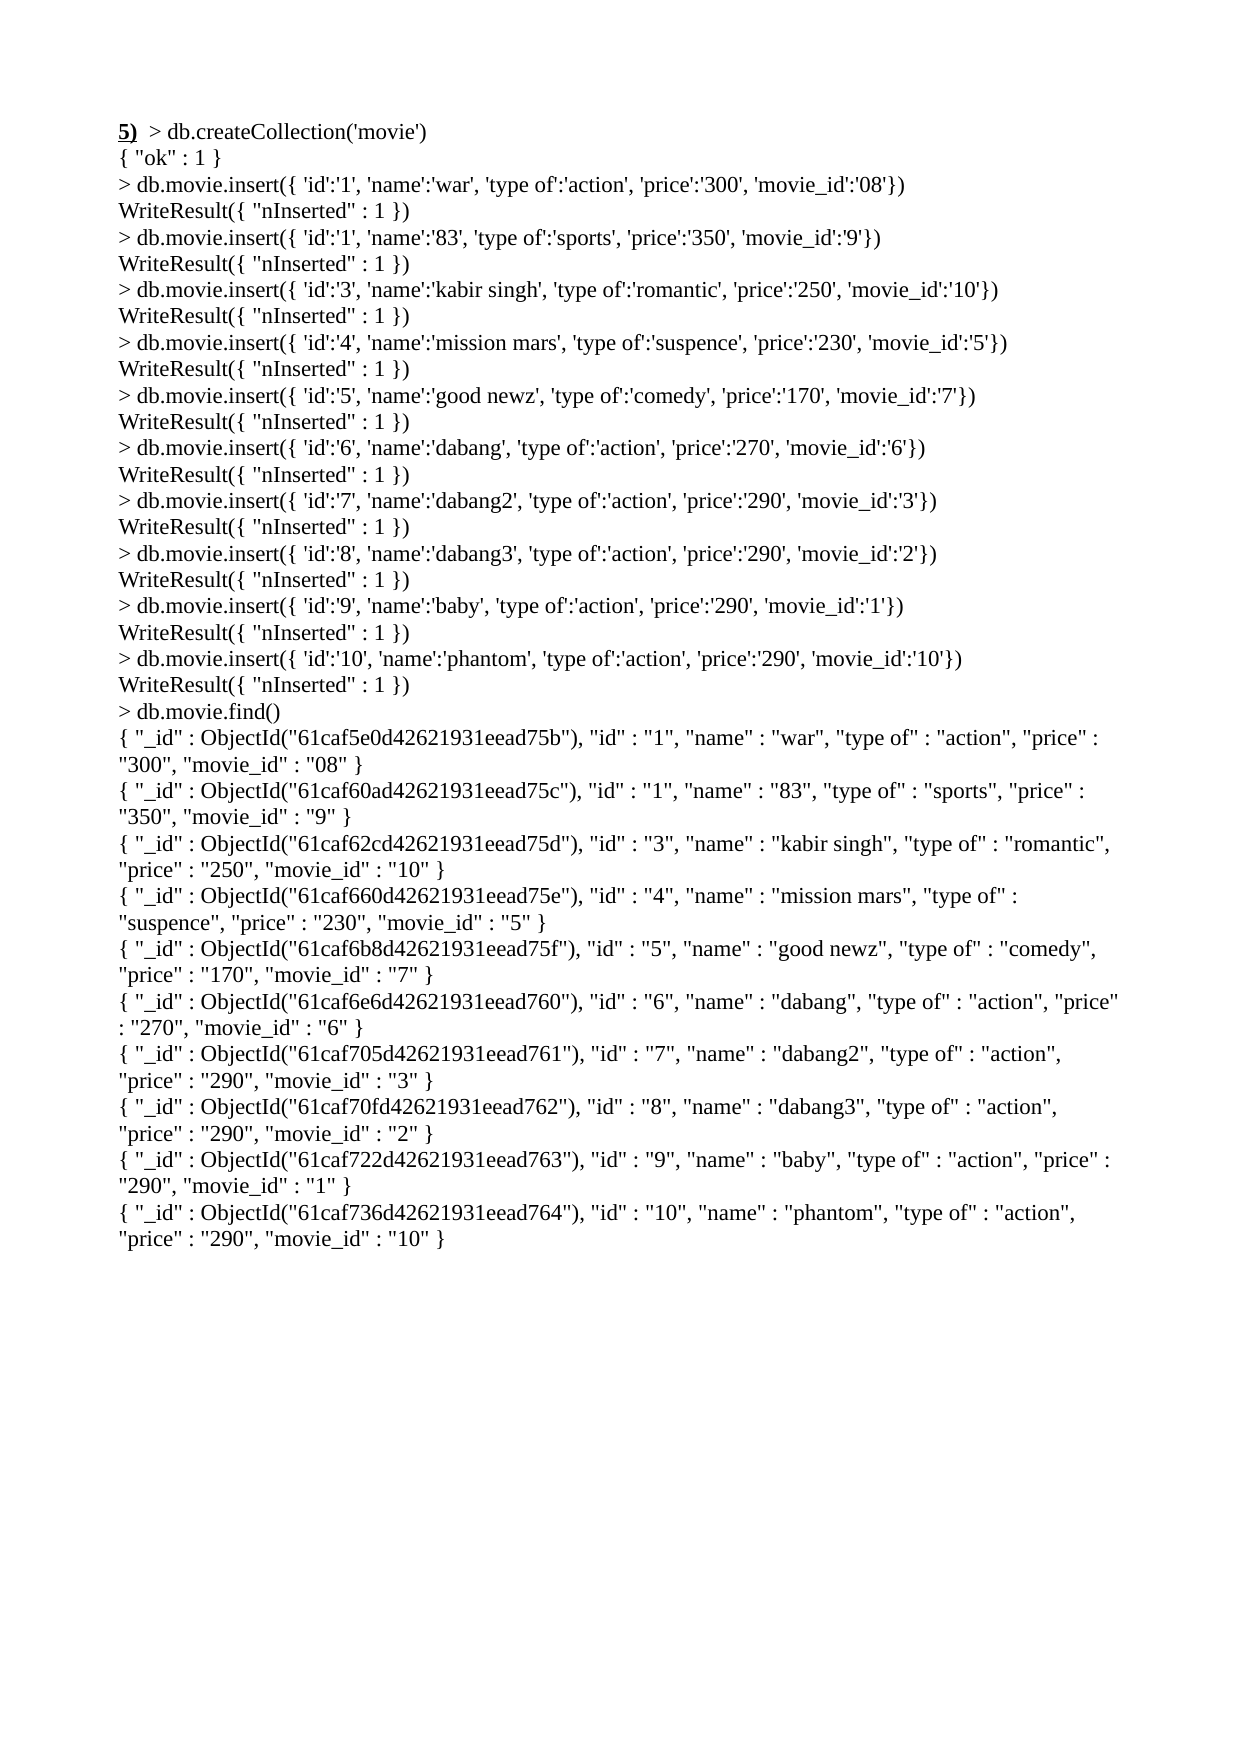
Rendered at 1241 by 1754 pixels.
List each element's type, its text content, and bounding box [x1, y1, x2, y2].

text > db.movie.insert({ 'id':'7', 'name':'dabang2', 'type of':'action', 'price':'290', 'movie_id':'3'}) [118, 487, 1122, 513]
text > db.movie.insert({ 'id':'9', 'name':'baby', 'type of':'action', 'price':'290', 'movie_id':'1'}) [118, 592, 1122, 619]
text { "ok" : 1 } [118, 144, 1122, 171]
text { "_id" : ObjectId("61caf705d42621931eead761"), "id" : "7", "name" : "dabang2", "type of" : "action", "price" : "290", "movie_id" : "3" } [118, 1041, 1122, 1093]
text { "_id" : ObjectId("61caf60ad42621931eead75c"), "id" : "1", "name" : "83", "type of" : "sports", "price" : "350", "movie_id" : "9" } [118, 777, 1122, 830]
text > db.movie.insert({ 'id':'1', 'name':'war', 'type of':'action', 'price':'300', 'movie_id':'08'}) [118, 171, 1122, 197]
text > db.movie.insert({ 'id':'5', 'name':'good newz', 'type of':'comedy', 'price':'170', 'movie_id':'7'}) [118, 382, 1122, 408]
text 5) > db.createCollection('movie') [118, 118, 1122, 144]
text > db.movie.insert({ 'id':'6', 'name':'dabang', 'type of':'action', 'price':'270', 'movie_id':'6'}) [118, 434, 1122, 461]
text { "_id" : ObjectId("61caf5e0d42621931eead75b"), "id" : "1", "name" : "war", "type of" : "action", "price" : "300", "movie_id" : "08" } [118, 724, 1122, 777]
text WriteResult({ "nInserted" : 1 }) [118, 566, 1122, 592]
text WriteResult({ "nInserted" : 1 }) [118, 672, 1122, 698]
text { "_id" : ObjectId("61caf70fd42621931eead762"), "id" : "8", "name" : "dabang3", "type of" : "action", "price" : "290", "movie_id" : "2" } [118, 1093, 1122, 1146]
text { "_id" : ObjectId("61caf722d42621931eead763"), "id" : "9", "name" : "baby", "type of" : "action", "price" : "290", "movie_id" : "1" } [118, 1146, 1122, 1199]
text > db.movie.insert({ 'id':'3', 'name':'kabir singh', 'type of':'romantic', 'price':'250', 'movie_id':'10'}) [118, 276, 1122, 303]
text { "_id" : ObjectId("61caf660d42621931eead75e"), "id" : "4", "name" : "mission mars", "type of" : "suspence", "price" : "230", "movie_id" : "5" } [118, 882, 1122, 935]
text WriteResult({ "nInserted" : 1 }) [118, 513, 1122, 540]
text { "_id" : ObjectId("61caf736d42621931eead764"), "id" : "10", "name" : "phantom", "type of" : "action", "price" : "290", "movie_id" : "10" } [118, 1199, 1122, 1251]
text WriteResult({ "nInserted" : 1 }) [118, 461, 1122, 487]
text WriteResult({ "nInserted" : 1 }) [118, 619, 1122, 645]
text WriteResult({ "nInserted" : 1 }) [118, 408, 1122, 434]
text > db.movie.find() [118, 698, 1122, 724]
text { "_id" : ObjectId("61caf6e6d42621931eead760"), "id" : "6", "name" : "dabang", "type of" : "action", "price" : "270", "movie_id" : "6" } [118, 988, 1122, 1041]
text > db.movie.insert({ 'id':'4', 'name':'mission mars', 'type of':'suspence', 'price':'230', 'movie_id':'5'}) [118, 329, 1122, 355]
text WriteResult({ "nInserted" : 1 }) [118, 197, 1122, 223]
text > db.movie.insert({ 'id':'1', 'name':'83', 'type of':'sports', 'price':'350', 'movie_id':'9'}) [118, 223, 1122, 250]
text { "_id" : ObjectId("61caf62cd42621931eead75d"), "id" : "3", "name" : "kabir singh", "type of" : "romantic", "price" : "250", "movie_id" : "10" } [118, 830, 1122, 882]
text WriteResult({ "nInserted" : 1 }) [118, 355, 1122, 382]
text > db.movie.insert({ 'id':'8', 'name':'dabang3', 'type of':'action', 'price':'290', 'movie_id':'2'}) [118, 540, 1122, 566]
text WriteResult({ "nInserted" : 1 }) [118, 250, 1122, 276]
text { "_id" : ObjectId("61caf6b8d42621931eead75f"), "id" : "5", "name" : "good newz", "type of" : "comedy", "price" : "170", "movie_id" : "7" } [118, 935, 1122, 988]
text > db.movie.insert({ 'id':'10', 'name':'phantom', 'type of':'action', 'price':'290', 'movie_id':'10'}) [118, 645, 1122, 672]
text WriteResult({ "nInserted" : 1 }) [118, 303, 1122, 329]
